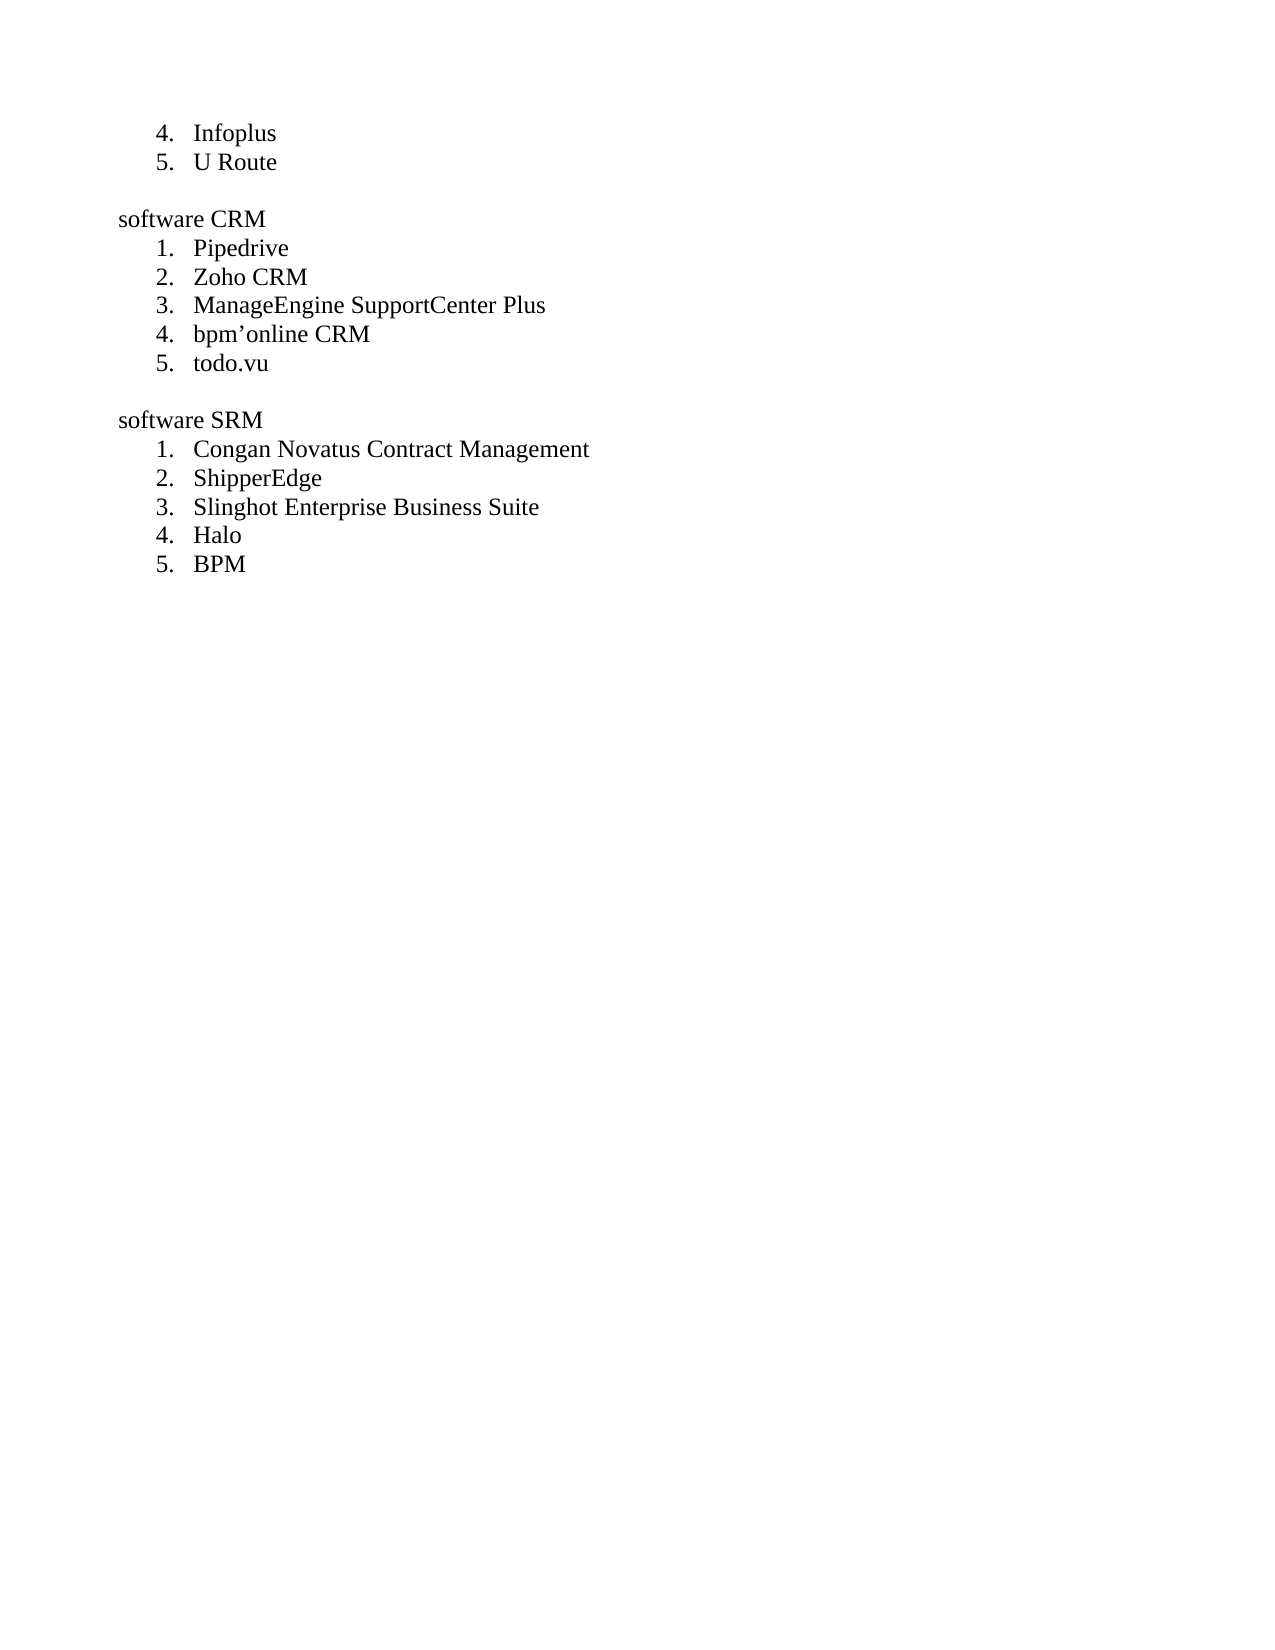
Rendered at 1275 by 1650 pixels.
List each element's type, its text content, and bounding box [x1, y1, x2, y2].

list Infoplus [156, 118, 1157, 147]
list Slinghot Enterprise Business Suite [156, 492, 1157, 521]
list Congan Novatus Contract Management [156, 434, 1157, 463]
list Halo [156, 521, 1157, 549]
list ShipperEdge [156, 463, 1157, 492]
list bpm’online CRM [156, 319, 1157, 348]
list U Route [156, 147, 1157, 176]
list BPM [156, 549, 1157, 578]
list Zoho CRM [156, 262, 1157, 291]
list todo.vu [156, 348, 1157, 377]
list Pipedrive [156, 233, 1157, 262]
list ManageEngine SupportCenter Plus [156, 291, 1157, 319]
text software CRM [118, 204, 1157, 233]
text software SRM [118, 406, 1157, 434]
